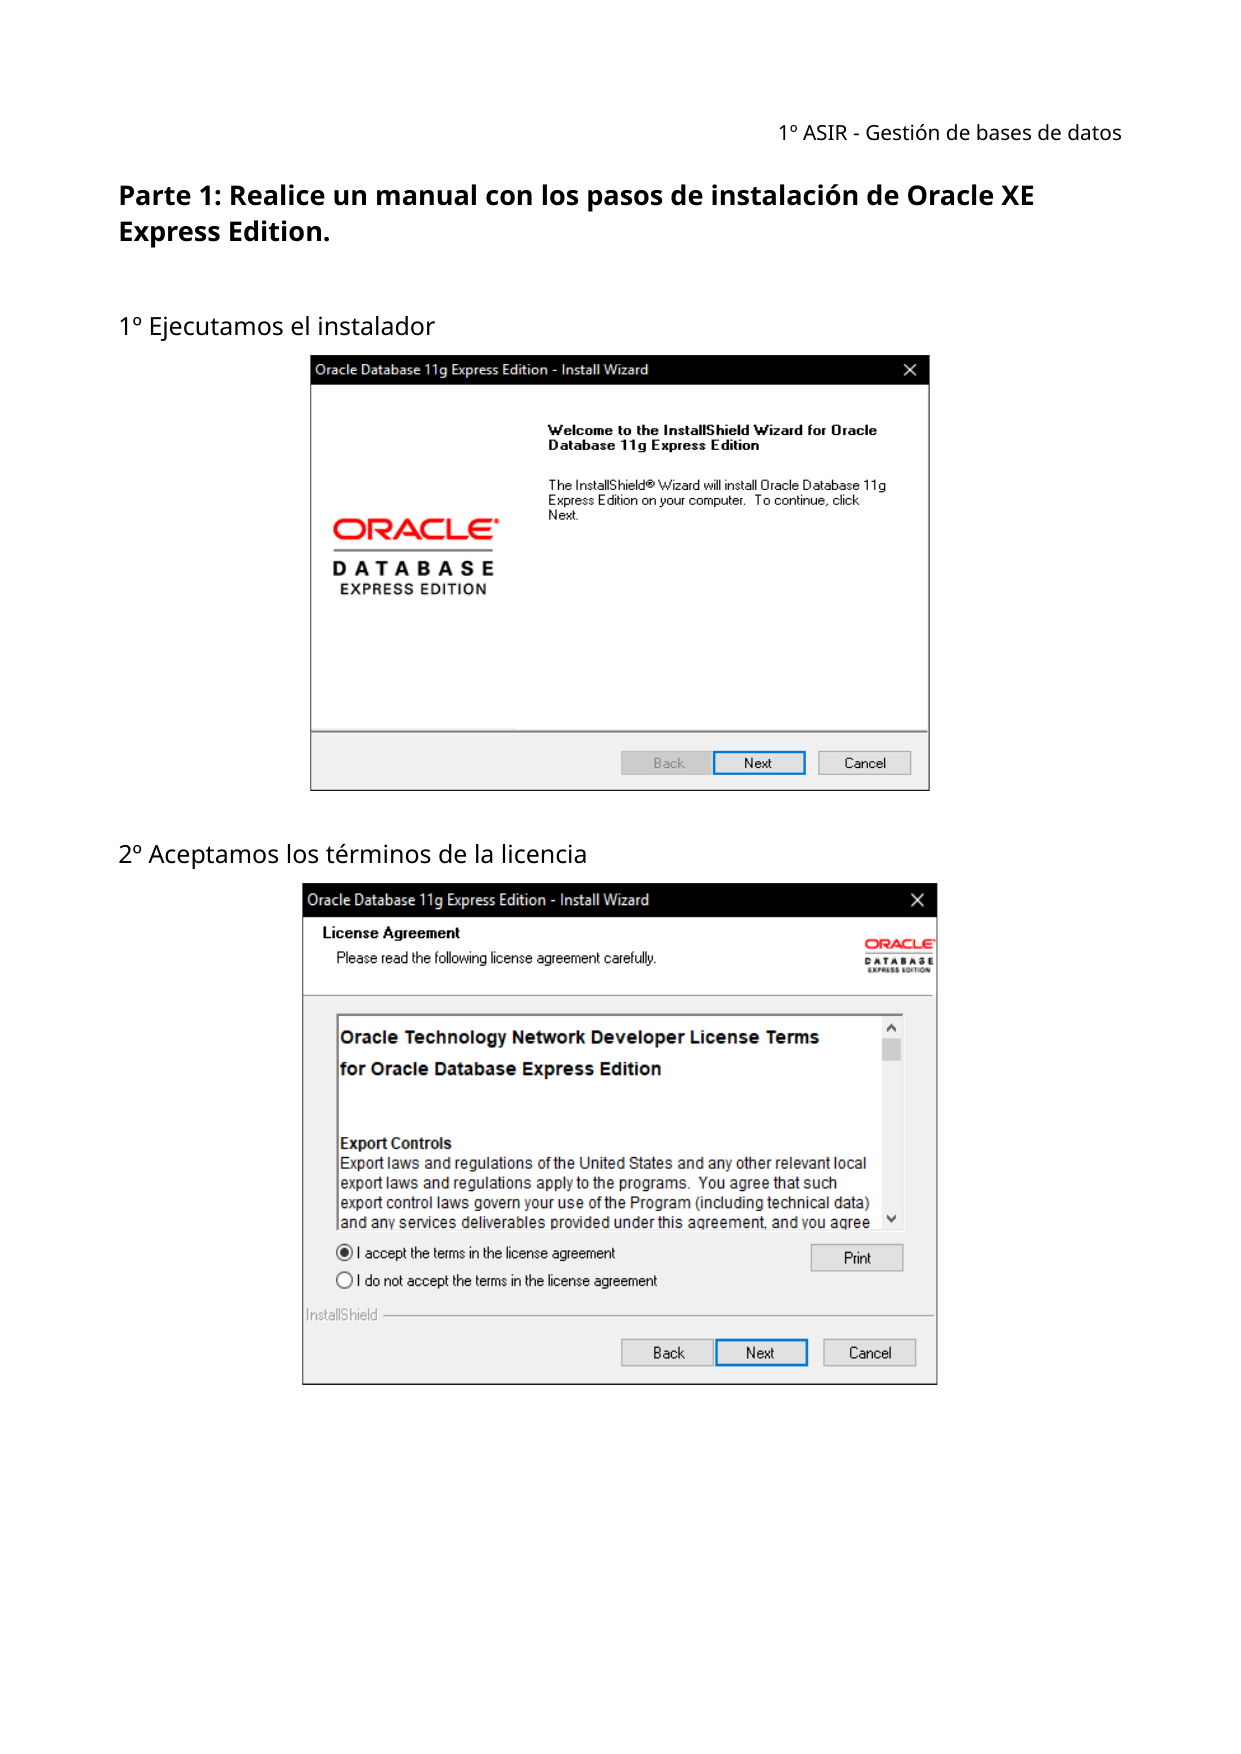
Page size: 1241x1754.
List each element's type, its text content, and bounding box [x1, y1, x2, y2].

picture [302, 883, 938, 1385]
text 2º Aceptamos los términos de la licencia [118, 837, 1122, 871]
text 1º Ejecutamos el instalador [118, 309, 1122, 343]
picture [310, 355, 930, 791]
text Parte 1: Realice un manual con los pasos de instalación de Oracle XE Express Edition. [118, 176, 1122, 250]
